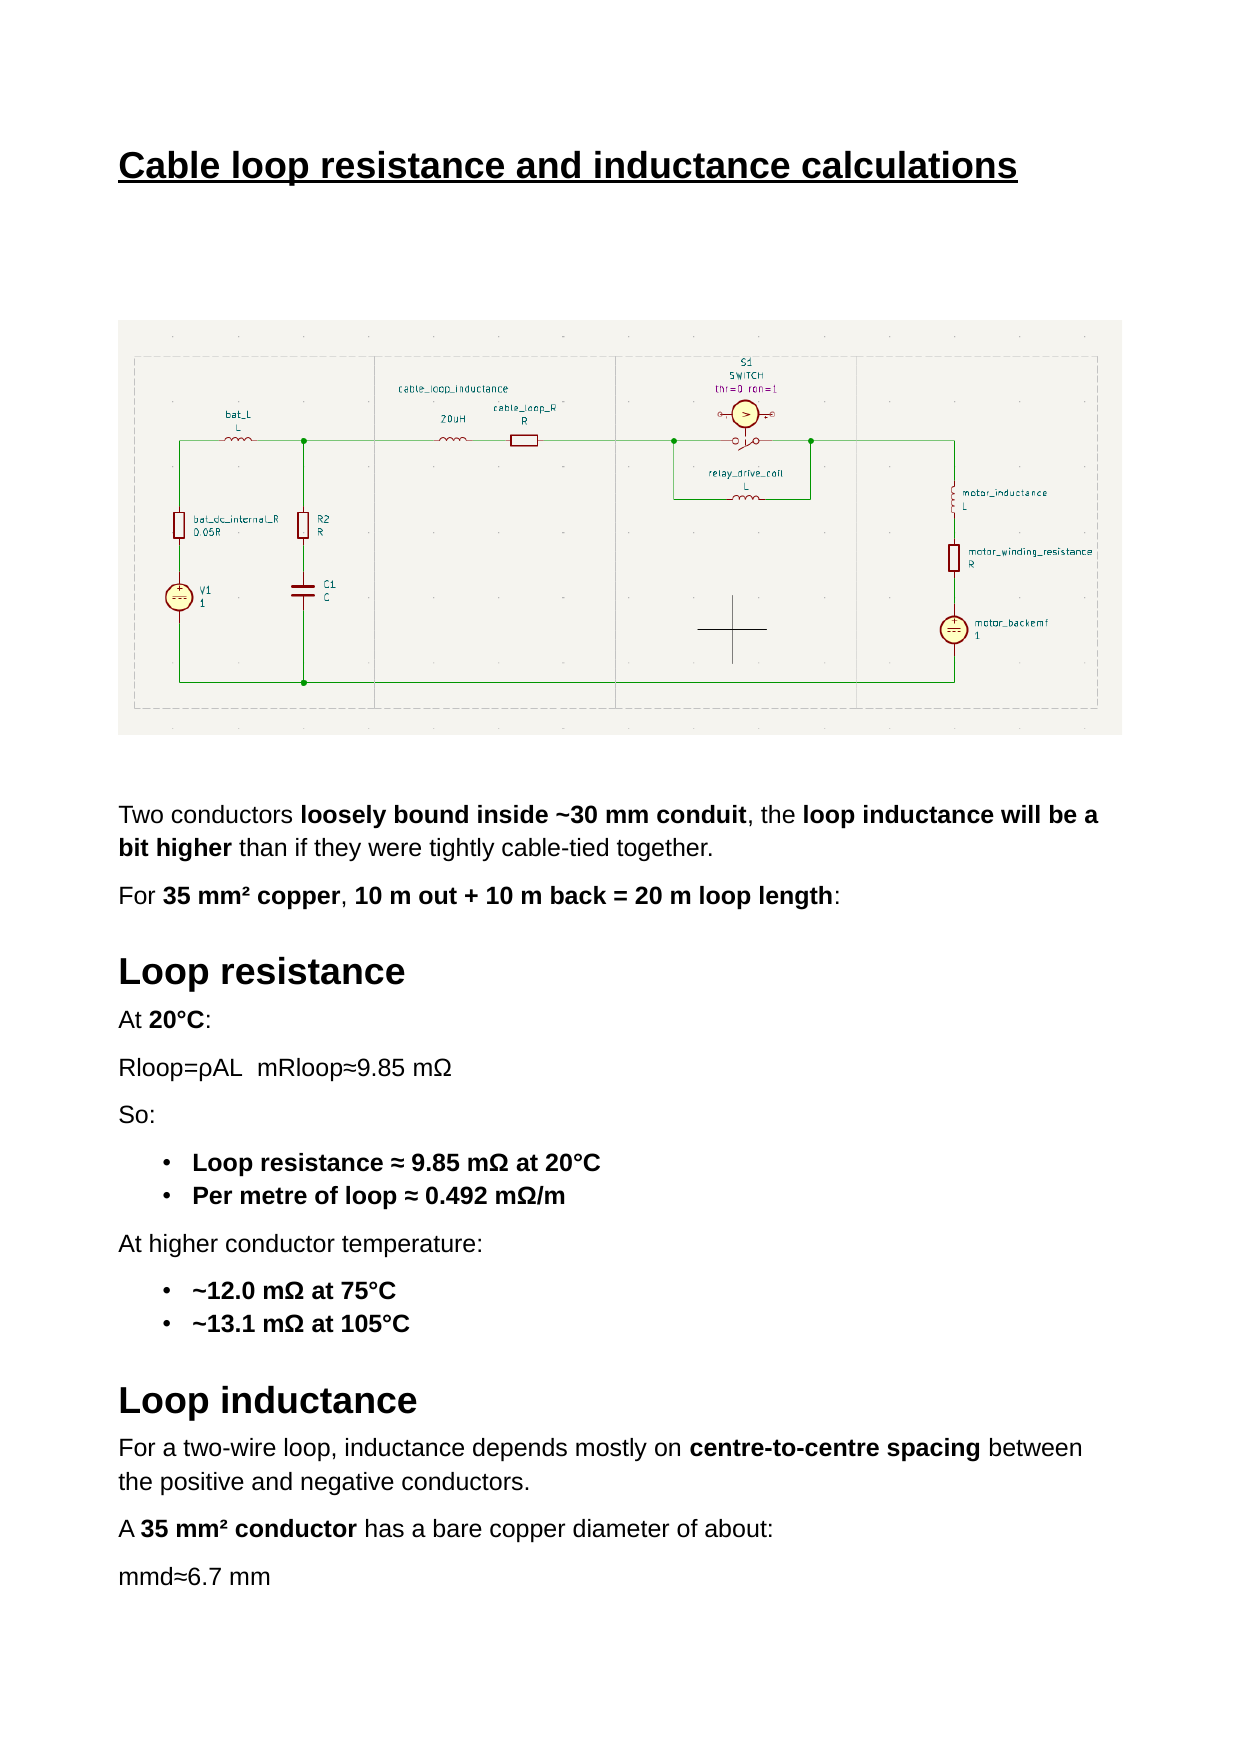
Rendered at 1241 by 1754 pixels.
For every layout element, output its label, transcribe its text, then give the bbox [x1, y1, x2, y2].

text At higher conductor temperature: [118, 1228, 1122, 1257]
text For 35 mm² copper, 10 m out + 10 m back = 20 m loop length: [118, 881, 1122, 909]
subtitle Loop resistance [118, 949, 1122, 992]
subtitle Loop inductance [118, 1378, 1122, 1421]
text For a two-wire loop, inductance depends mostly on centre-to-centre spacing between the positive and negative conductors. [118, 1433, 1122, 1495]
text A 35 mm² conductor has a bare copper diameter of about: [118, 1514, 1122, 1543]
list ~12.0 mΩ at 75°C [162, 1276, 1122, 1305]
list ~13.1 mΩ at 105°C [162, 1309, 1122, 1338]
list Loop resistance ≈ 9.85 mΩ at 20°C [162, 1148, 1122, 1177]
subtitle Cable loop resistance and inductance calculations [118, 143, 1122, 229]
text mmd≈6.7 mm [118, 1562, 1122, 1590]
list Per metre of loop ≈ 0.492 mΩ/m [162, 1181, 1122, 1210]
text At 20°C: [118, 1005, 1122, 1034]
text So: [118, 1100, 1122, 1129]
picture [118, 320, 1123, 735]
text [118, 242, 1122, 320]
text Rloop​=ρAL​ mRloop​≈9.85 mΩ [118, 1052, 1122, 1081]
text Two conductors loosely bound inside ~30 mm conduit, the loop inductance will be a bit higher than if they were tightly cable-tied together. [118, 735, 1122, 862]
